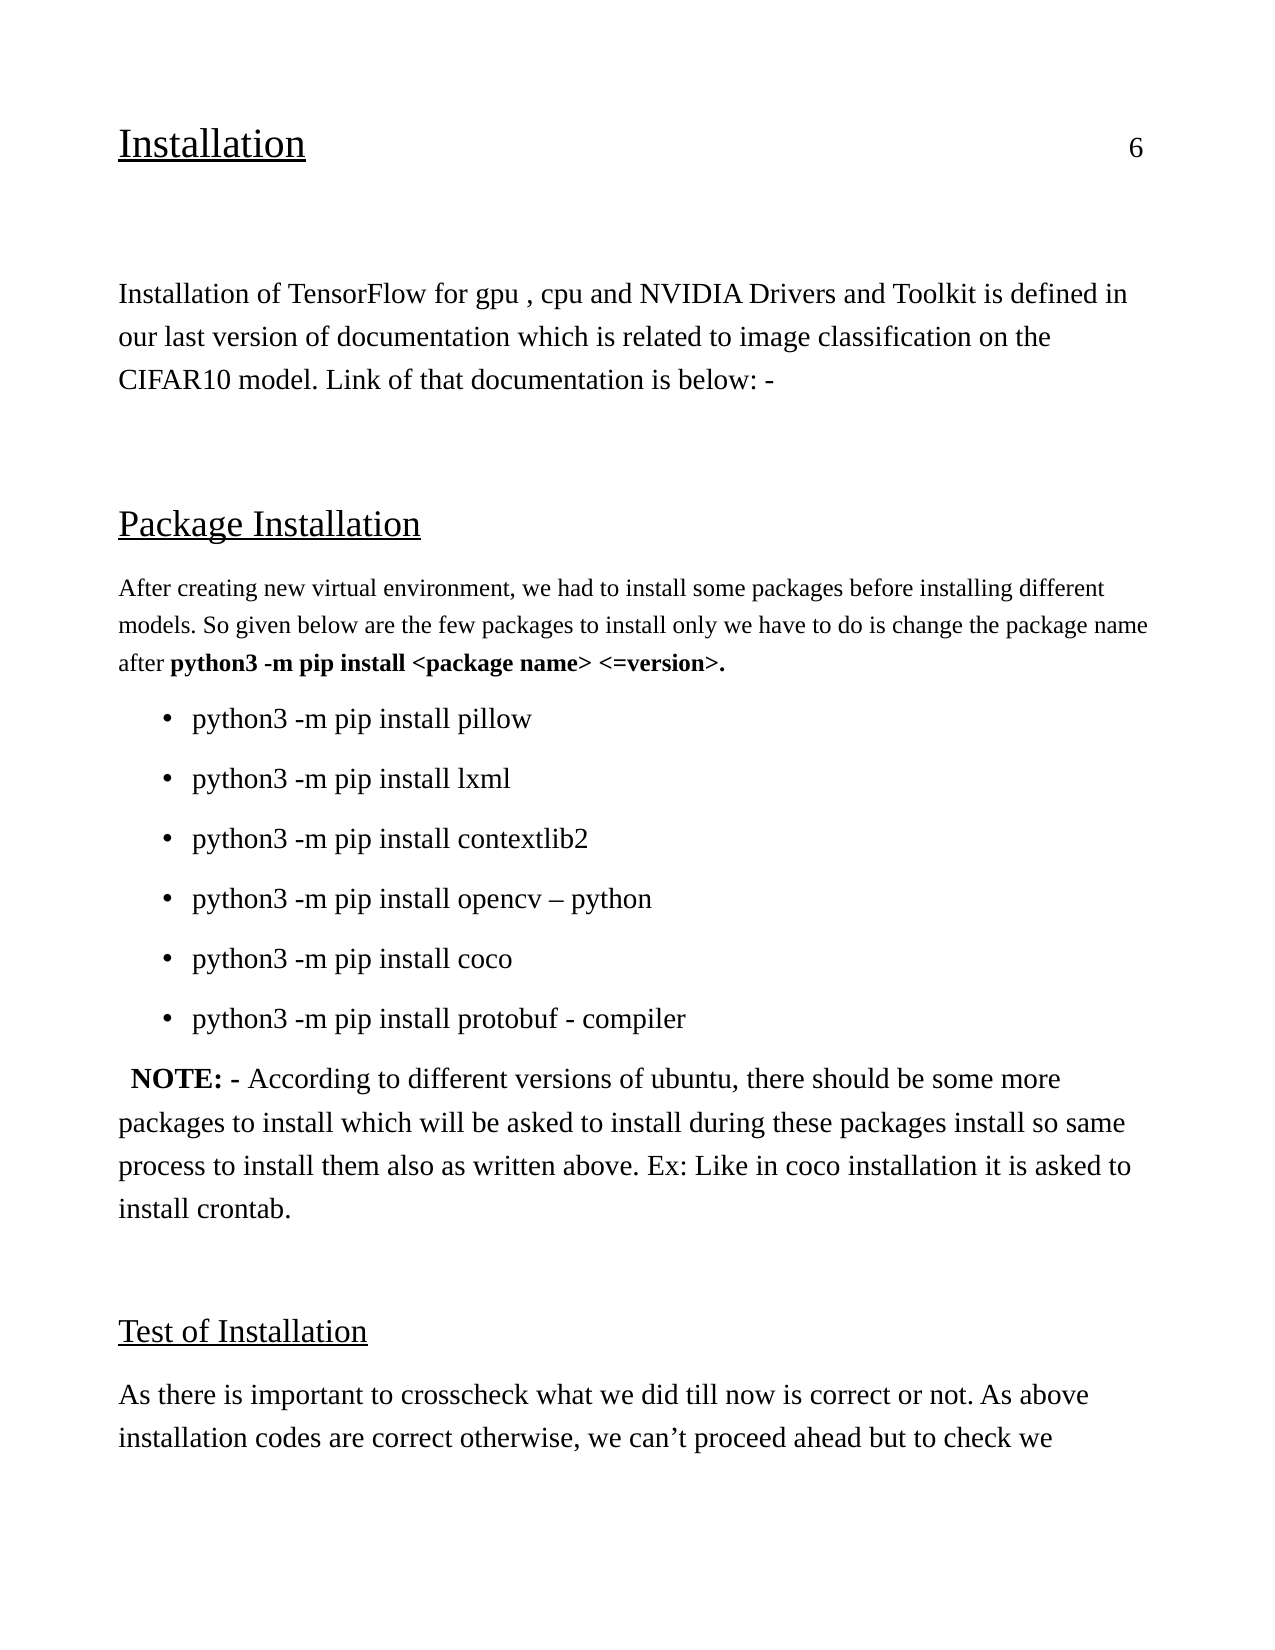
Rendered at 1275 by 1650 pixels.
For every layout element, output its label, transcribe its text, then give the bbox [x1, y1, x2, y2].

text As there is important to crosscheck what we did till now is correct or not. As above installation codes are correct otherwise, we can’t proceed ahead but to check we [118, 1377, 1157, 1454]
list python3 -m pip install opencv – python [162, 881, 1157, 915]
list python3 -m pip install protobuf - compiler [162, 1001, 1157, 1035]
text Package Installation [118, 501, 1157, 544]
list python3 -m pip install contextlib2 [162, 821, 1157, 855]
list python3 -m pip install coco [162, 941, 1157, 975]
text Test of Installation [118, 1311, 1157, 1349]
list python3 -m pip install pillow [162, 701, 1157, 735]
text NOTE: - According to different versions of ubuntu, there should be some more packages to install which will be asked to install during these packages install so same process to install them also as written above. Ex: Like in coco installation it is asked to install crontab. [118, 1061, 1157, 1225]
list python3 -m pip install lxml [162, 761, 1157, 795]
text Installation 6 [118, 118, 1157, 166]
text After creating new virtual environment, we had to install some packages before installing different models. So given below are the few packages to install only we have to do is change the package name after python3 -m pip install <package name> <=version>. [118, 573, 1157, 676]
text Installation of TensorFlow for gpu , cpu and NVIDIA Drivers and Toolkit is defined in our last version of documentation which is related to image classification on the CIFAR10 model. Link of that documentation is below: - [118, 276, 1157, 396]
